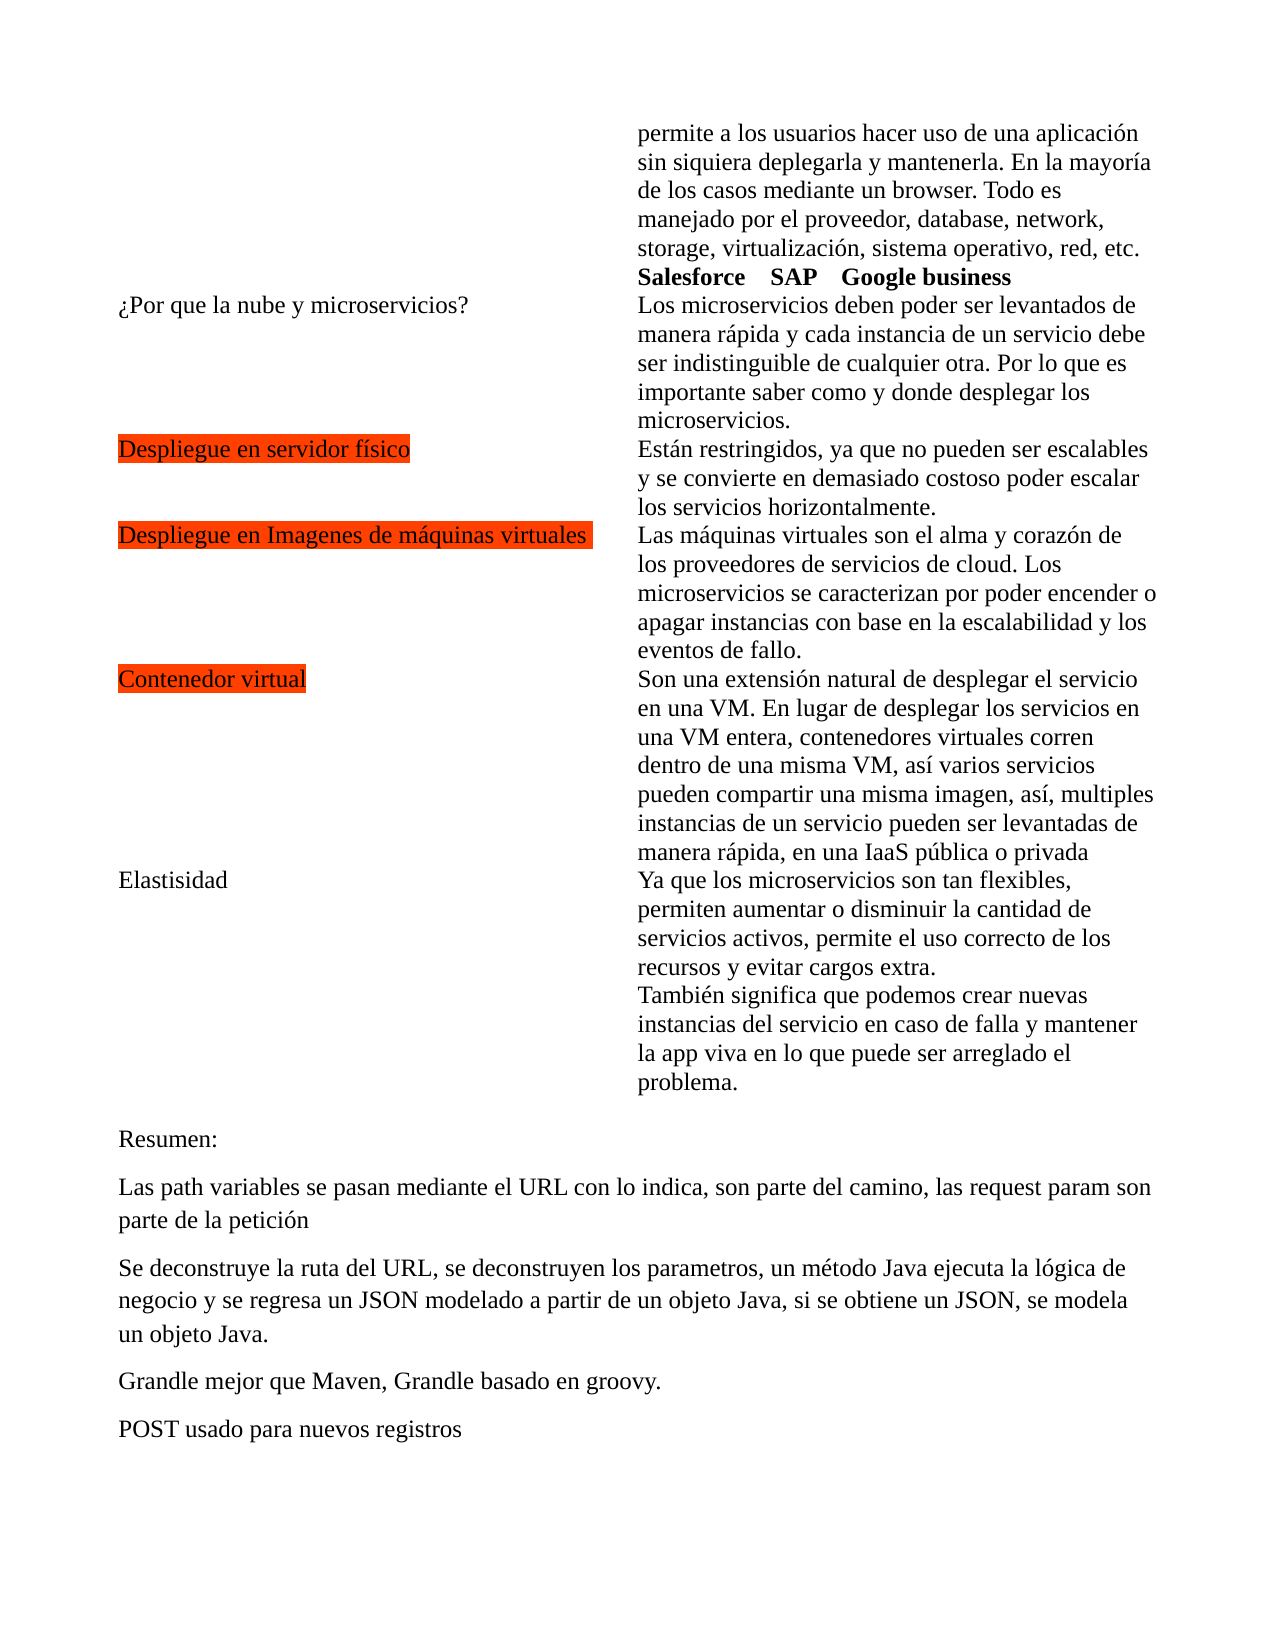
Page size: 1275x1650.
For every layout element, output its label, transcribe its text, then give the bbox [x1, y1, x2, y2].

table_cell [118, 118, 637, 291]
table_cell Contenedor virtual [118, 664, 637, 866]
table_cell Son una extensión natural de desplegar el servicio en una VM. En lugar de desplegar los servicios en una VM entera, contenedores virtuales corren dentro de una misma VM, así varios servicios pueden compartir una misma imagen, así, multiples instancias de un servicio pueden ser levantadas de manera rápida, en una IaaS pública o privada [638, 664, 1157, 866]
table_cell Despliegue en servidor físico [118, 434, 637, 521]
text POST usado para nuevos registros [118, 1414, 1157, 1443]
text Resumen: [118, 1124, 1157, 1153]
table_cell Ya que los microservicios son tan flexibles, permiten aumentar o disminuir la cantidad de servicios activos, permite el uso correcto de los recursos y evitar cargos extra. También significa que podemos crear nuevas instancias del servicio en caso de falla y mantener la app viva en lo que puede ser arreglado el problema. [638, 866, 1157, 1096]
text Se deconstruye la ruta del URL, se deconstruyen los parametros, un método Java ejecuta la lógica de negocio y se regresa un JSON modelado a partir de un objeto Java, si se obtiene un JSON, se modela un objeto Java. [118, 1253, 1157, 1347]
table_cell [118, 1096, 637, 1124]
table_cell ¿Por que la nube y microservicios? [118, 291, 637, 434]
table_cell Despliegue en Imagenes de máquinas virtuales [118, 521, 637, 664]
table_cell [638, 1096, 1157, 1124]
table_cell Los microservicios deben poder ser levantados de manera rápida y cada instancia de un servicio debe ser indistinguible de cualquier otra. Por lo que es importante saber como y donde desplegar los microservicios. [638, 291, 1157, 434]
text Las path variables se pasan mediante el URL con lo indica, son parte del camino, las request param son parte de la petición [118, 1172, 1157, 1234]
table_cell Elastisidad [118, 866, 637, 1096]
table_cell Las máquinas virtuales son el alma y corazón de los proveedores de servicios de cloud. Los microservicios se caracterizan por poder encender o apagar instancias con base en la escalabilidad y los eventos de fallo. [638, 521, 1157, 664]
table_cell Están restringidos, ya que no pueden ser escalables y se convierte en demasiado costoso poder escalar los servicios horizontalmente. [638, 434, 1157, 521]
text Grandle mejor que Maven, Grandle basado en groovy. [118, 1366, 1157, 1395]
table_cell permite a los usuarios hacer uso de una aplicación sin siquiera deplegarla y mantenerla. En la mayoría de los casos mediante un browser. Todo es manejado por el proveedor, database, network, storage, virtualización, sistema operativo, red, etc. Salesforce SAP Google business [638, 118, 1157, 291]
